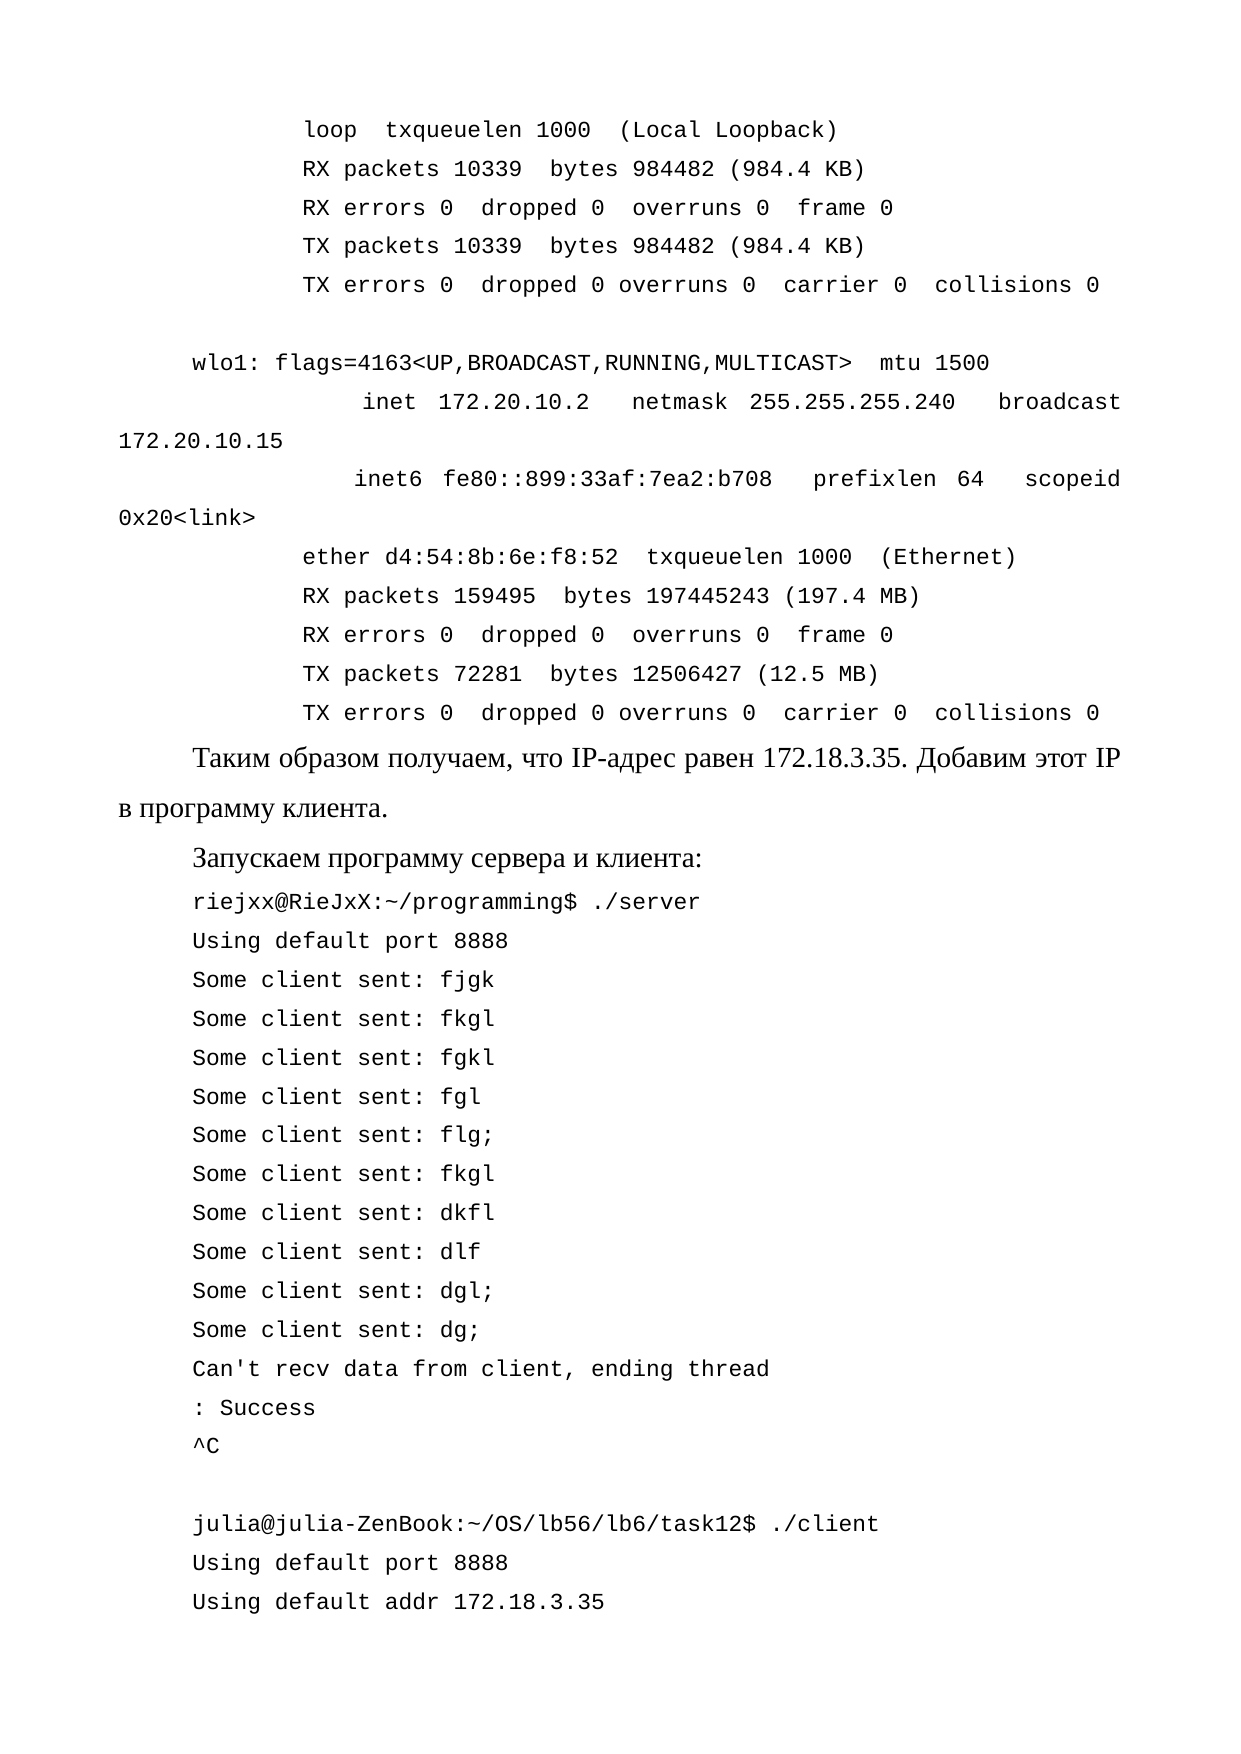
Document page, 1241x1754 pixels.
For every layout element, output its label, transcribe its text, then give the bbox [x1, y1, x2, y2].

text inet 172.20.10.2 netmask 255.255.255.240 broadcast 172.20.10.15 [118, 390, 1122, 455]
text Some client sent: dg; [118, 1318, 1122, 1344]
text Some client sent: fjgk [118, 968, 1122, 994]
text Some client sent: flg; [118, 1124, 1122, 1150]
text Can't recv data from client, ending thread [118, 1357, 1122, 1383]
text RX packets 159495 bytes 197445243 (197.4 MB) [118, 584, 1122, 610]
text wlo1: flags=4163<UP,BROADCAST,RUNNING,MULTICAST> mtu 1500 [118, 351, 1122, 377]
text RX errors 0 dropped 0 overruns 0 frame 0 [118, 623, 1122, 649]
text Some client sent: fkgl [118, 1163, 1122, 1189]
text ^C [118, 1435, 1122, 1461]
text Таким образом получаем, что IP-адрес равен 172.18.3.35. Добавим этот IP в программу клиента. [118, 740, 1122, 824]
text loop txqueuelen 1000 (Local Loopback) [118, 118, 1122, 144]
text Some client sent: fkgl [118, 1007, 1122, 1033]
text Using default port 8888 [118, 929, 1122, 956]
text TX errors 0 dropped 0 overruns 0 carrier 0 collisions 0 [118, 701, 1122, 727]
text TX errors 0 dropped 0 overruns 0 carrier 0 collisions 0 [118, 273, 1122, 299]
text Some client sent: fgl [118, 1085, 1122, 1111]
text ether d4:54:8b:6e:f8:52 txqueuelen 1000 (Ethernet) [118, 546, 1122, 571]
text julia@julia-ZenBook:~/OS/lb56/lb6/task12$ ./client [118, 1512, 1122, 1538]
text Запускаем программу сервера и клиента: [118, 840, 1122, 874]
text Some client sent: dlf [118, 1240, 1122, 1266]
text Some client sent: fgkl [118, 1046, 1122, 1072]
text TX packets 10339 bytes 984482 (984.4 KB) [118, 235, 1122, 261]
text : Success [118, 1396, 1122, 1422]
text RX packets 10339 bytes 984482 (984.4 KB) [118, 157, 1122, 183]
text Using default addr 172.18.3.35 [118, 1590, 1122, 1616]
text Some client sent: dkfl [118, 1202, 1122, 1227]
text Using default port 8888 [118, 1551, 1122, 1577]
text RX errors 0 dropped 0 overruns 0 frame 0 [118, 196, 1122, 222]
text riejxx@RieJxX:~/programming$ ./server [118, 891, 1122, 917]
text Some client sent: dgl; [118, 1279, 1122, 1305]
text TX packets 72281 bytes 12506427 (12.5 MB) [118, 662, 1122, 688]
text inet6 fe80::899:33af:7ea2:b708 prefixlen 64 scopeid 0x20<link> [118, 468, 1122, 533]
